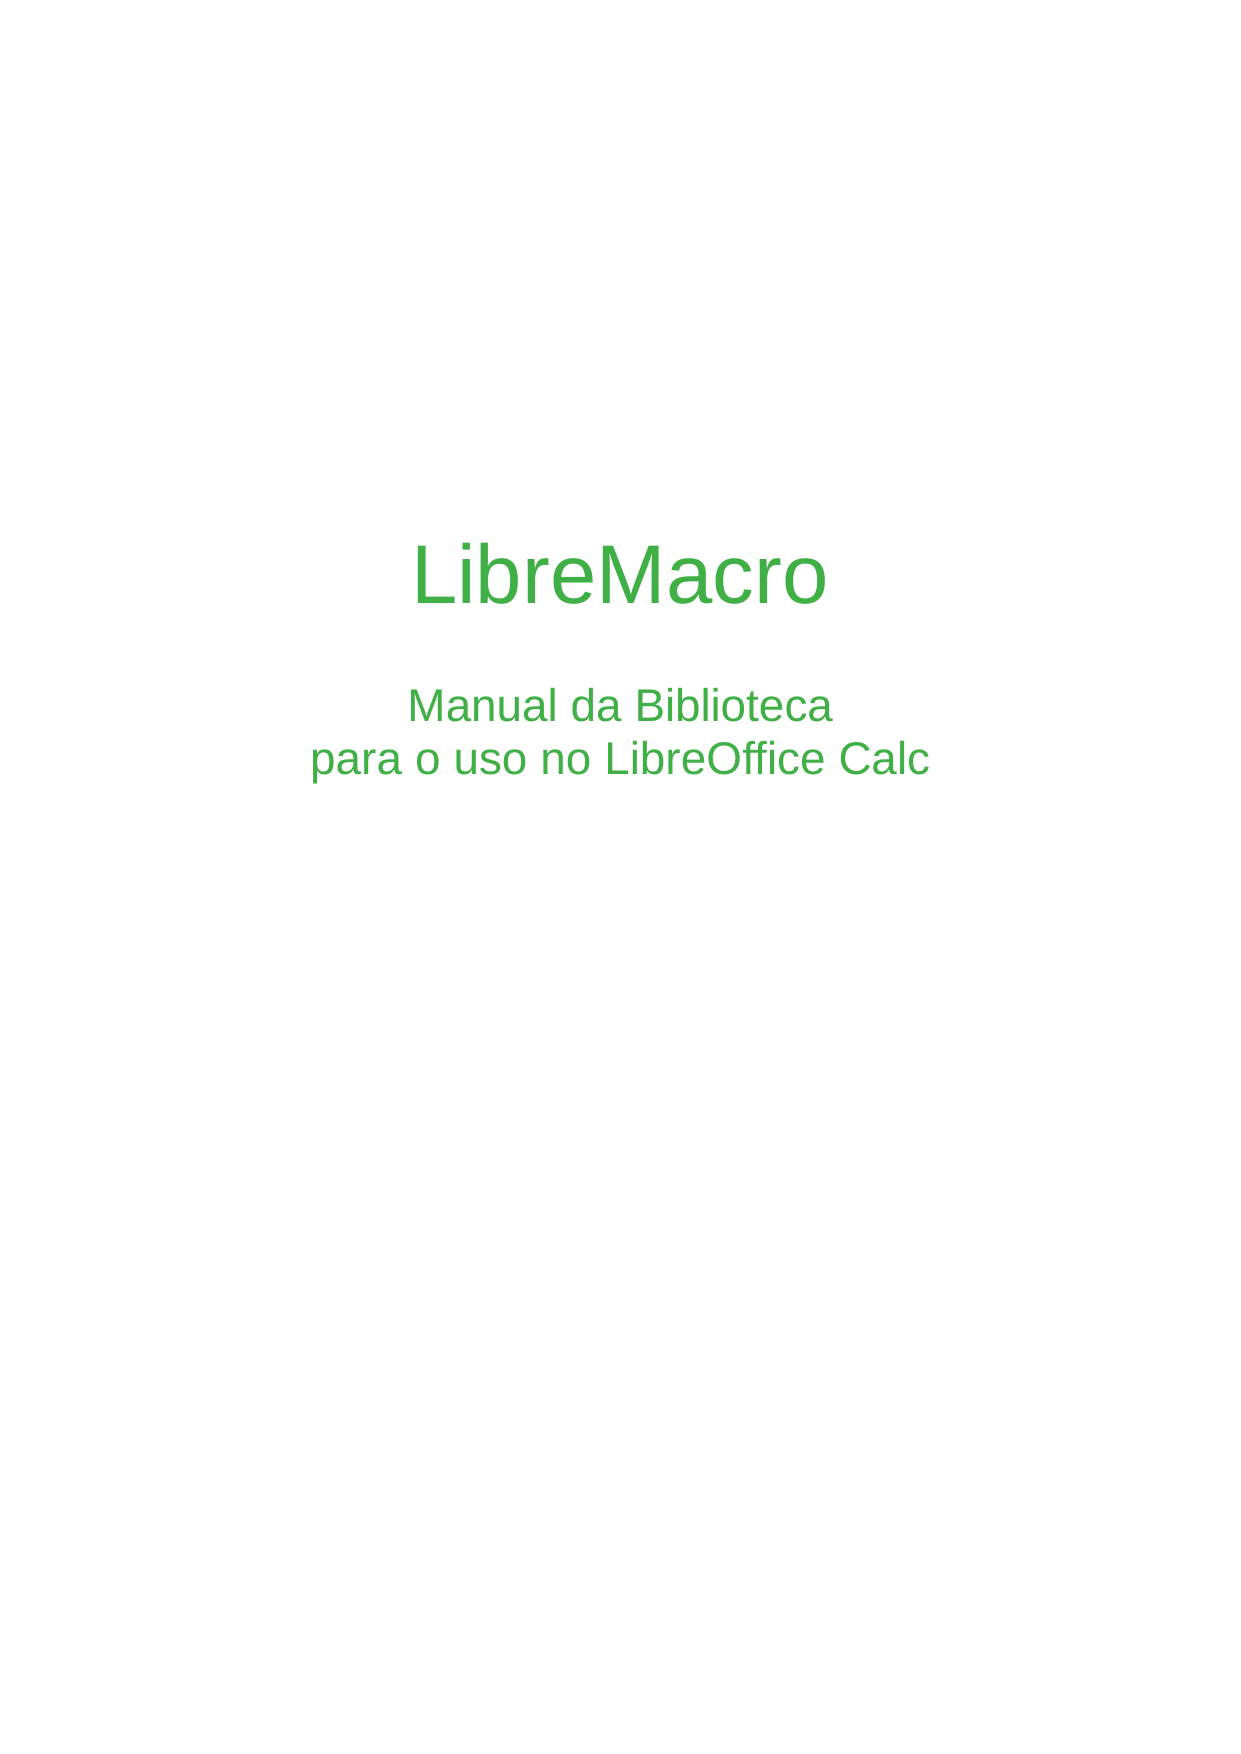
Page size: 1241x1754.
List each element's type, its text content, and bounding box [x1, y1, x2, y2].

text LibreMacro [118, 525, 1122, 621]
text para o uso no LibreOffice Calc [118, 731, 1122, 784]
text Manual da Biblioteca [118, 679, 1122, 731]
